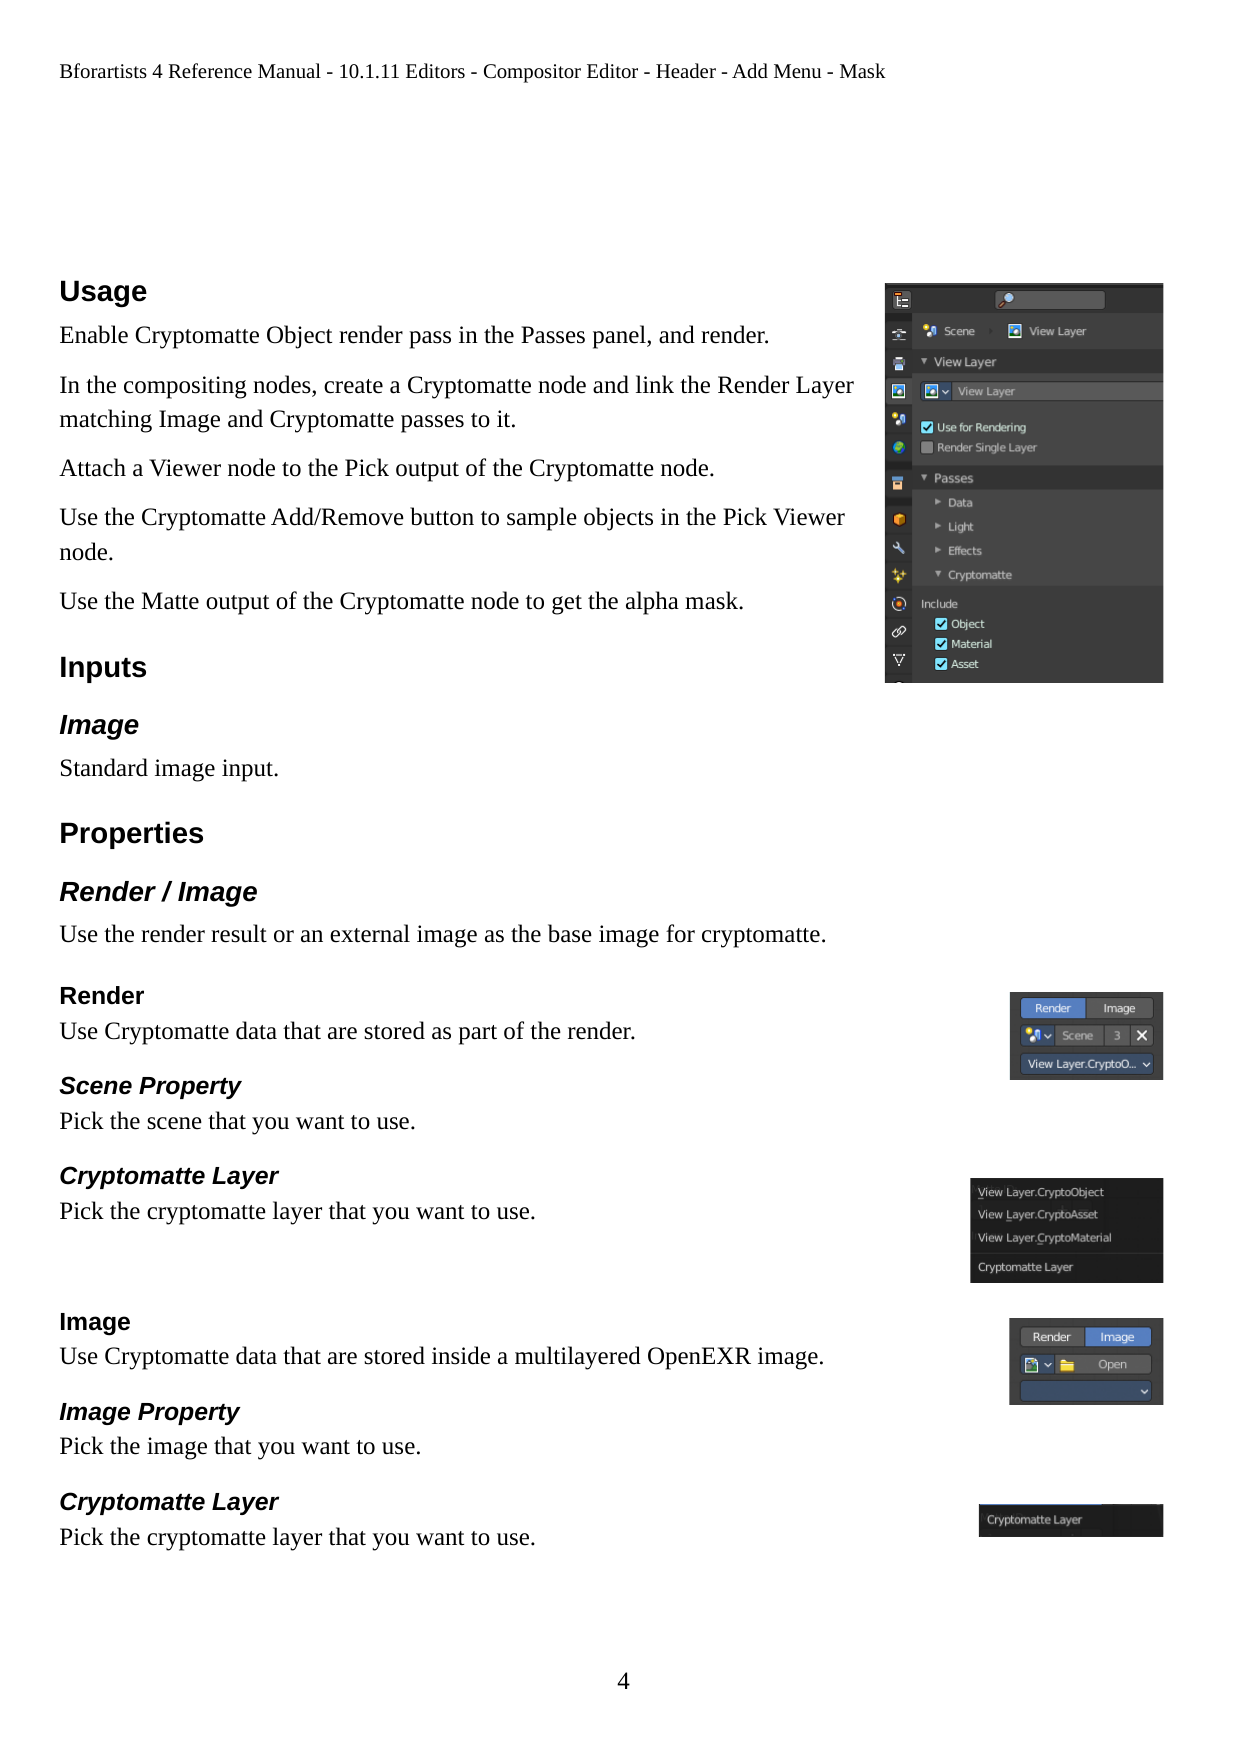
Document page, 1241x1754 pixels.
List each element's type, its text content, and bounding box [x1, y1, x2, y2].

subtitle Cryptomatte Layer [59, 1161, 1181, 1190]
text Use Cryptomatte data that are stored as part of the render. [59, 1016, 1009, 1044]
text Attach a Viewer node to the Pick output of the Cryptomatte node. [59, 453, 884, 482]
text Standard image input. [59, 753, 1181, 781]
subtitle Image [59, 708, 1181, 740]
subtitle Cryptomatte Layer [59, 1487, 1181, 1515]
picture [884, 283, 1164, 683]
text Pick the cryptomatte layer that you want to use. [59, 1522, 1181, 1550]
text Use the Matte output of the Cryptomatte node to get the alpha mask. [59, 586, 884, 614]
text Pick the scene that you want to use. [59, 1106, 1181, 1134]
text Pick the cryptomatte layer that you want to use. [59, 1196, 970, 1225]
subtitle Properties [59, 816, 1181, 850]
subtitle Inputs [59, 649, 884, 683]
picture [1009, 1318, 1164, 1405]
text Use the Cryptomatte Add/Remove button to sample objects in the Pick Viewer node. [59, 502, 884, 566]
subtitle Scene Property [59, 1071, 1181, 1099]
subtitle Render / Image [59, 875, 1181, 907]
subtitle Usage [59, 274, 1181, 308]
subtitle Image Property [59, 1397, 1181, 1425]
text Enable Cryptomatte Object render pass in the Passes panel, and render. [59, 321, 884, 349]
picture [978, 1504, 1164, 1537]
subtitle [1164, 649, 1181, 683]
text Pick the image that you want to use. [59, 1431, 1181, 1460]
picture [970, 1178, 1164, 1283]
text Use Cryptomatte data that are stored inside a multilayered OpenEXR image. [59, 1341, 1009, 1370]
text In the compositing nodes, create a Cryptomatte node and link the Render Layer matching Image and Cryptomatte passes to it. [59, 370, 884, 433]
subtitle Image [59, 1307, 1181, 1335]
subtitle Render [59, 981, 1181, 1009]
picture [1009, 992, 1164, 1080]
text Use the render result or an external image as the base image for cryptomatte. [59, 919, 1181, 948]
